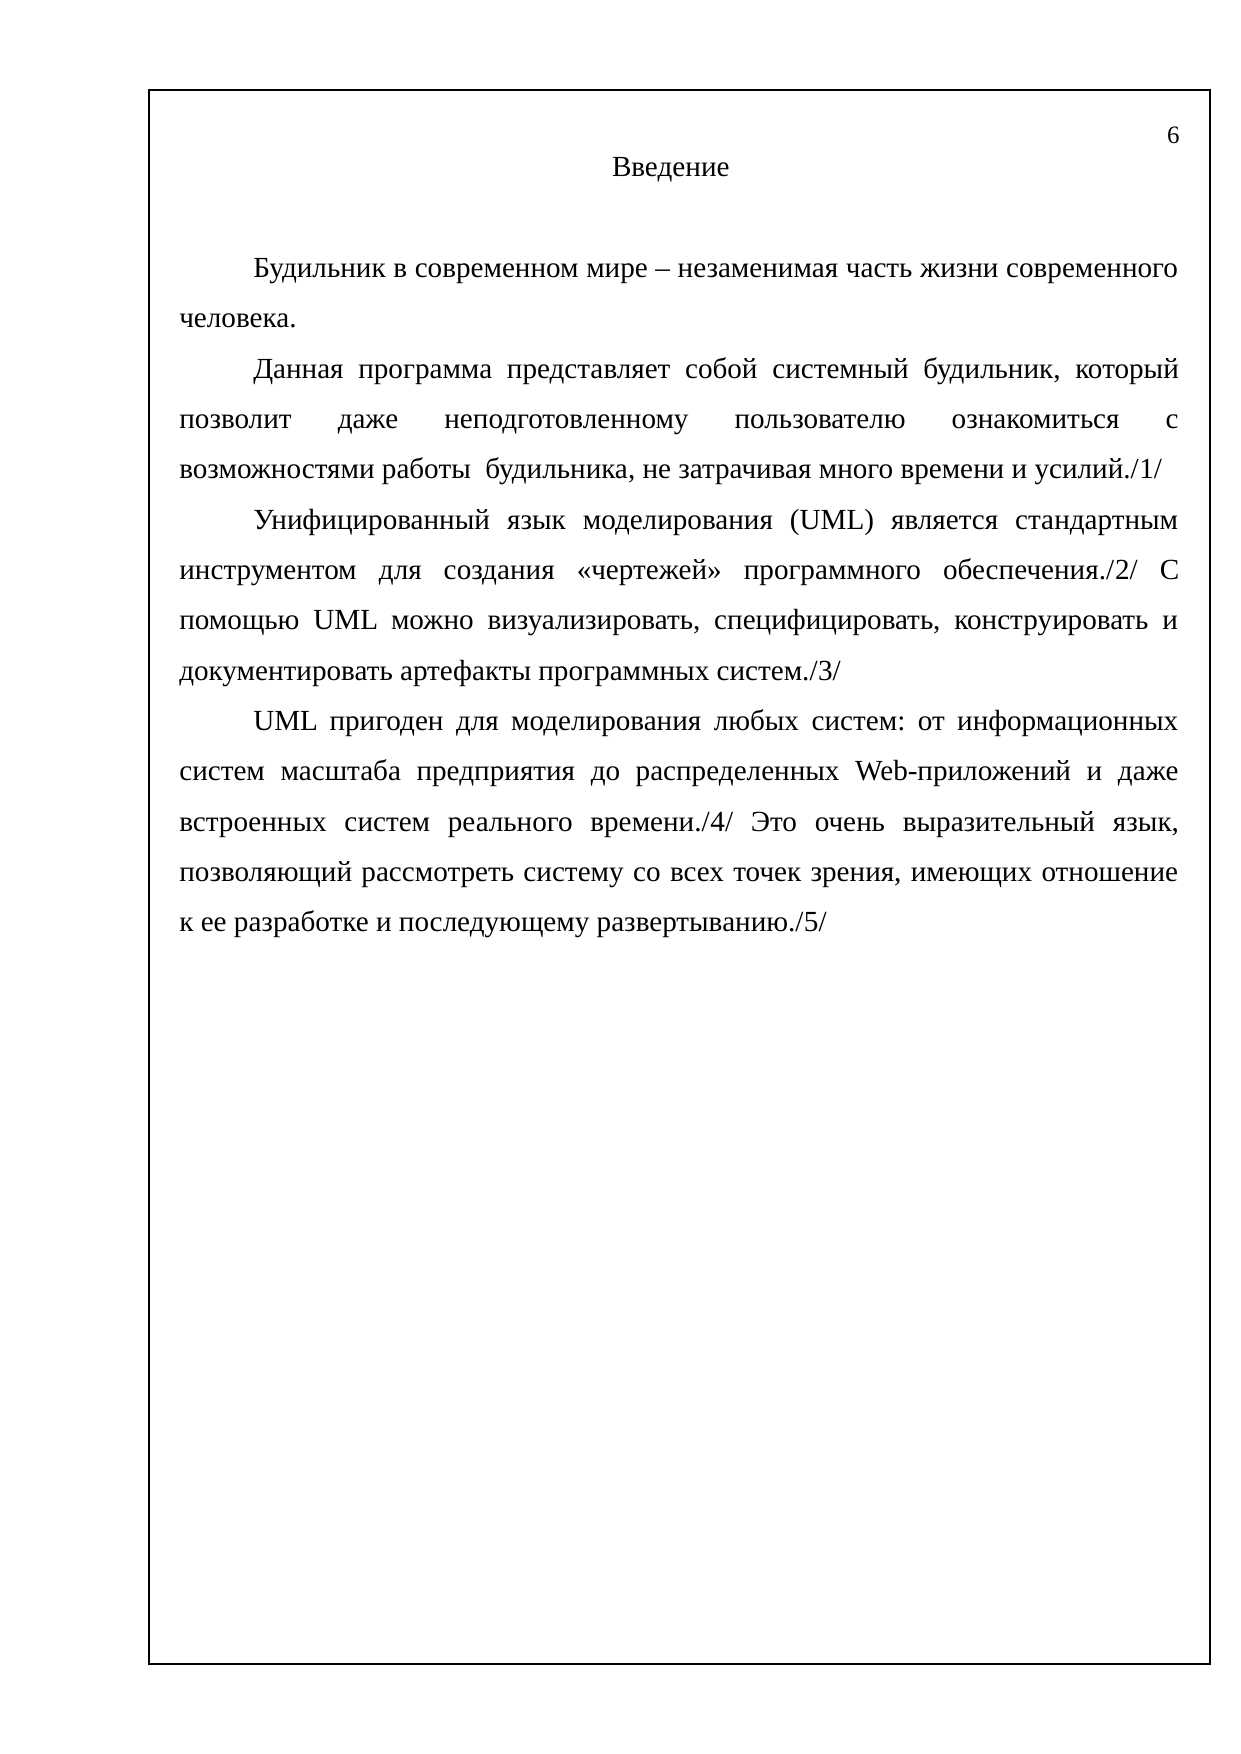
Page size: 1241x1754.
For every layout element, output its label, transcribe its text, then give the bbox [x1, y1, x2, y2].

text Будильник в современном мире – незаменимая часть жизни современного человека. [179, 250, 1179, 334]
text Данная программа представляет собой системный будильник, который позволит даже неподготовленному пользователю ознакомиться с возможностями работы будильника, не затрачивая много времени и усилий./1/ [179, 351, 1179, 485]
text UML пригоден для моделирования любых систем: от информационных систем масштаба предприятия до распределенных Web-приложений и даже встроенных систем реального времени./4/ Это очень выразительный язык, позволяющий рассмотреть систему со всех точек зрения, имеющих отношение к ее разработке и последующему развертыванию./5/ [179, 703, 1179, 938]
text Унифицированный язык моделирования (UML) является стандартным инструментом для создания «чертежей» программного обеспечения./2/ С помощью UML можно визуализировать, специфицировать, конструировать и документировать артефакты программных систем./3/ [179, 502, 1179, 686]
text Введение [242, 149, 1099, 183]
